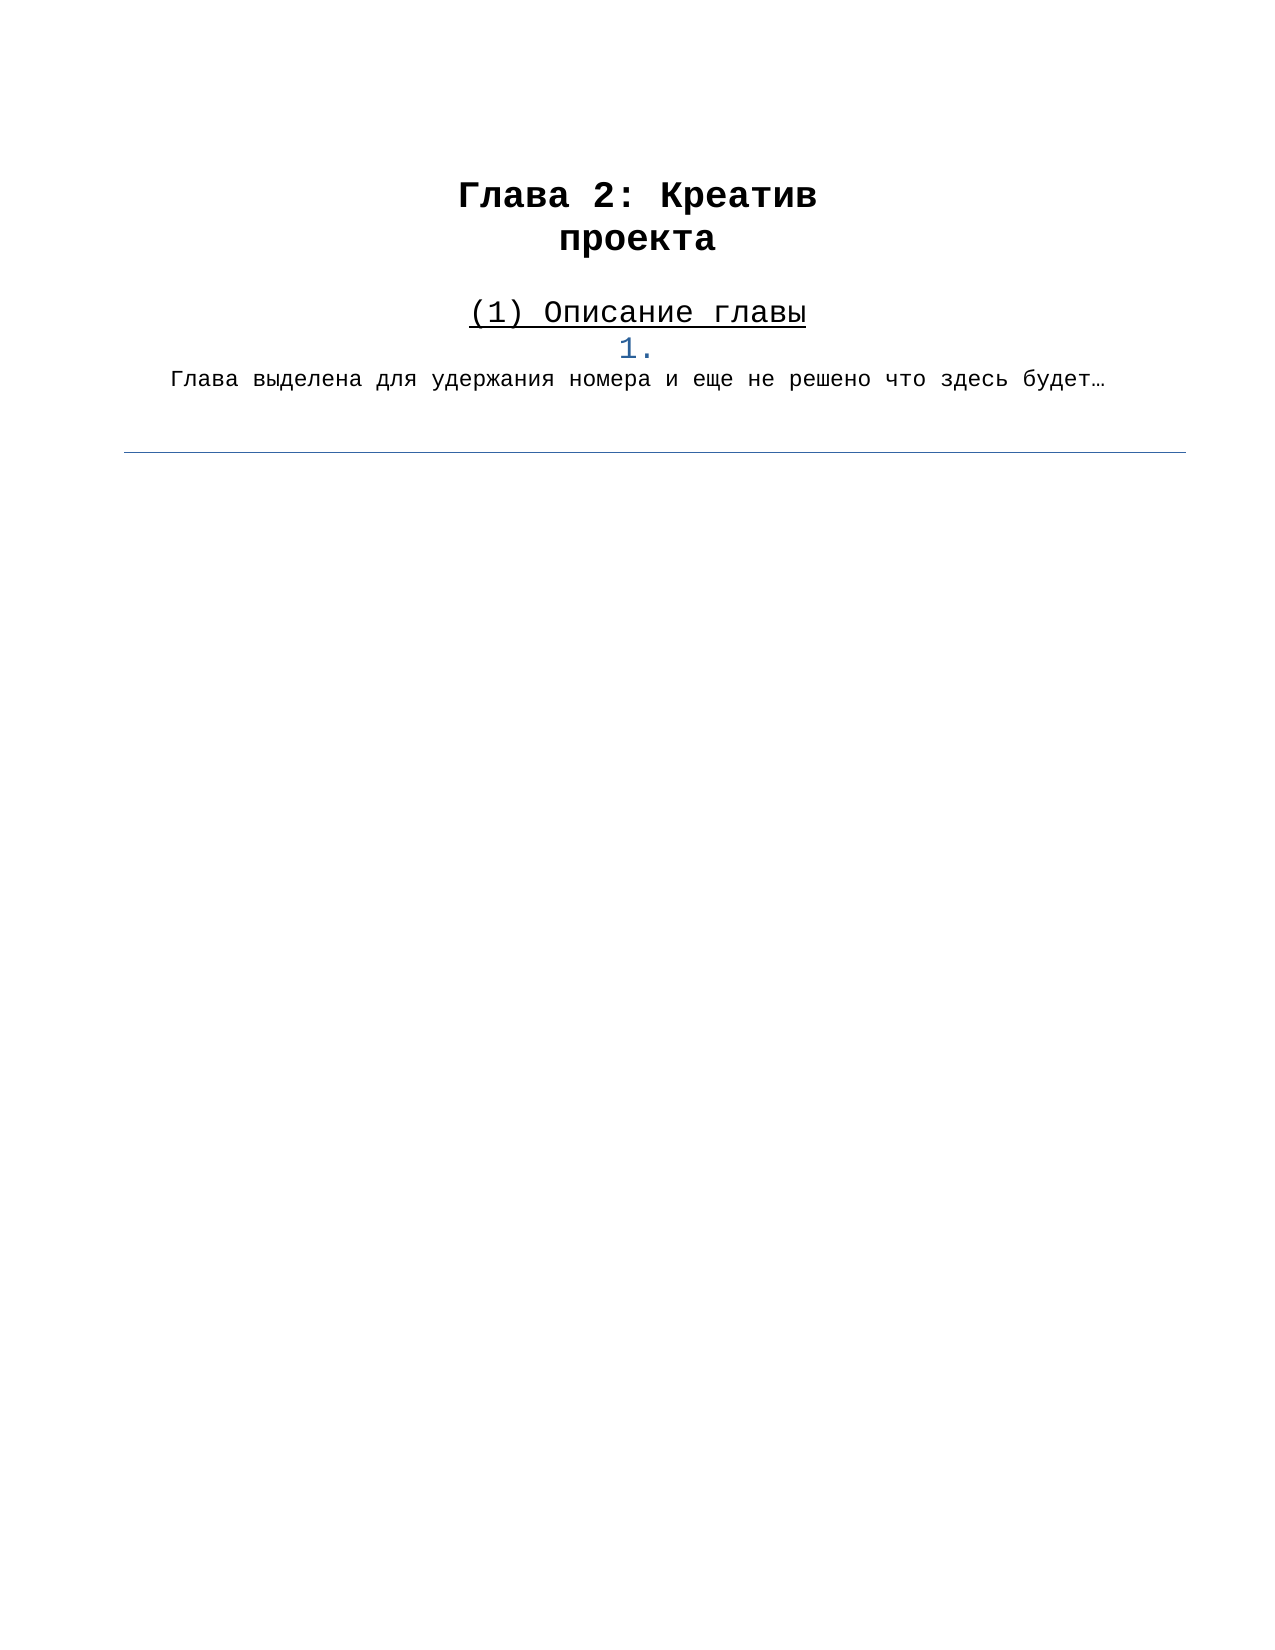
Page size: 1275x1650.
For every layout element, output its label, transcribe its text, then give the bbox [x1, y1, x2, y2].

text (1) Описание главы [118, 297, 1157, 332]
text 1. [118, 332, 1157, 368]
text Глава выделена для удержания номера и еще не решено что здесь будет… [118, 368, 1157, 393]
text Глава 2: Креатив проекта [118, 176, 1157, 261]
